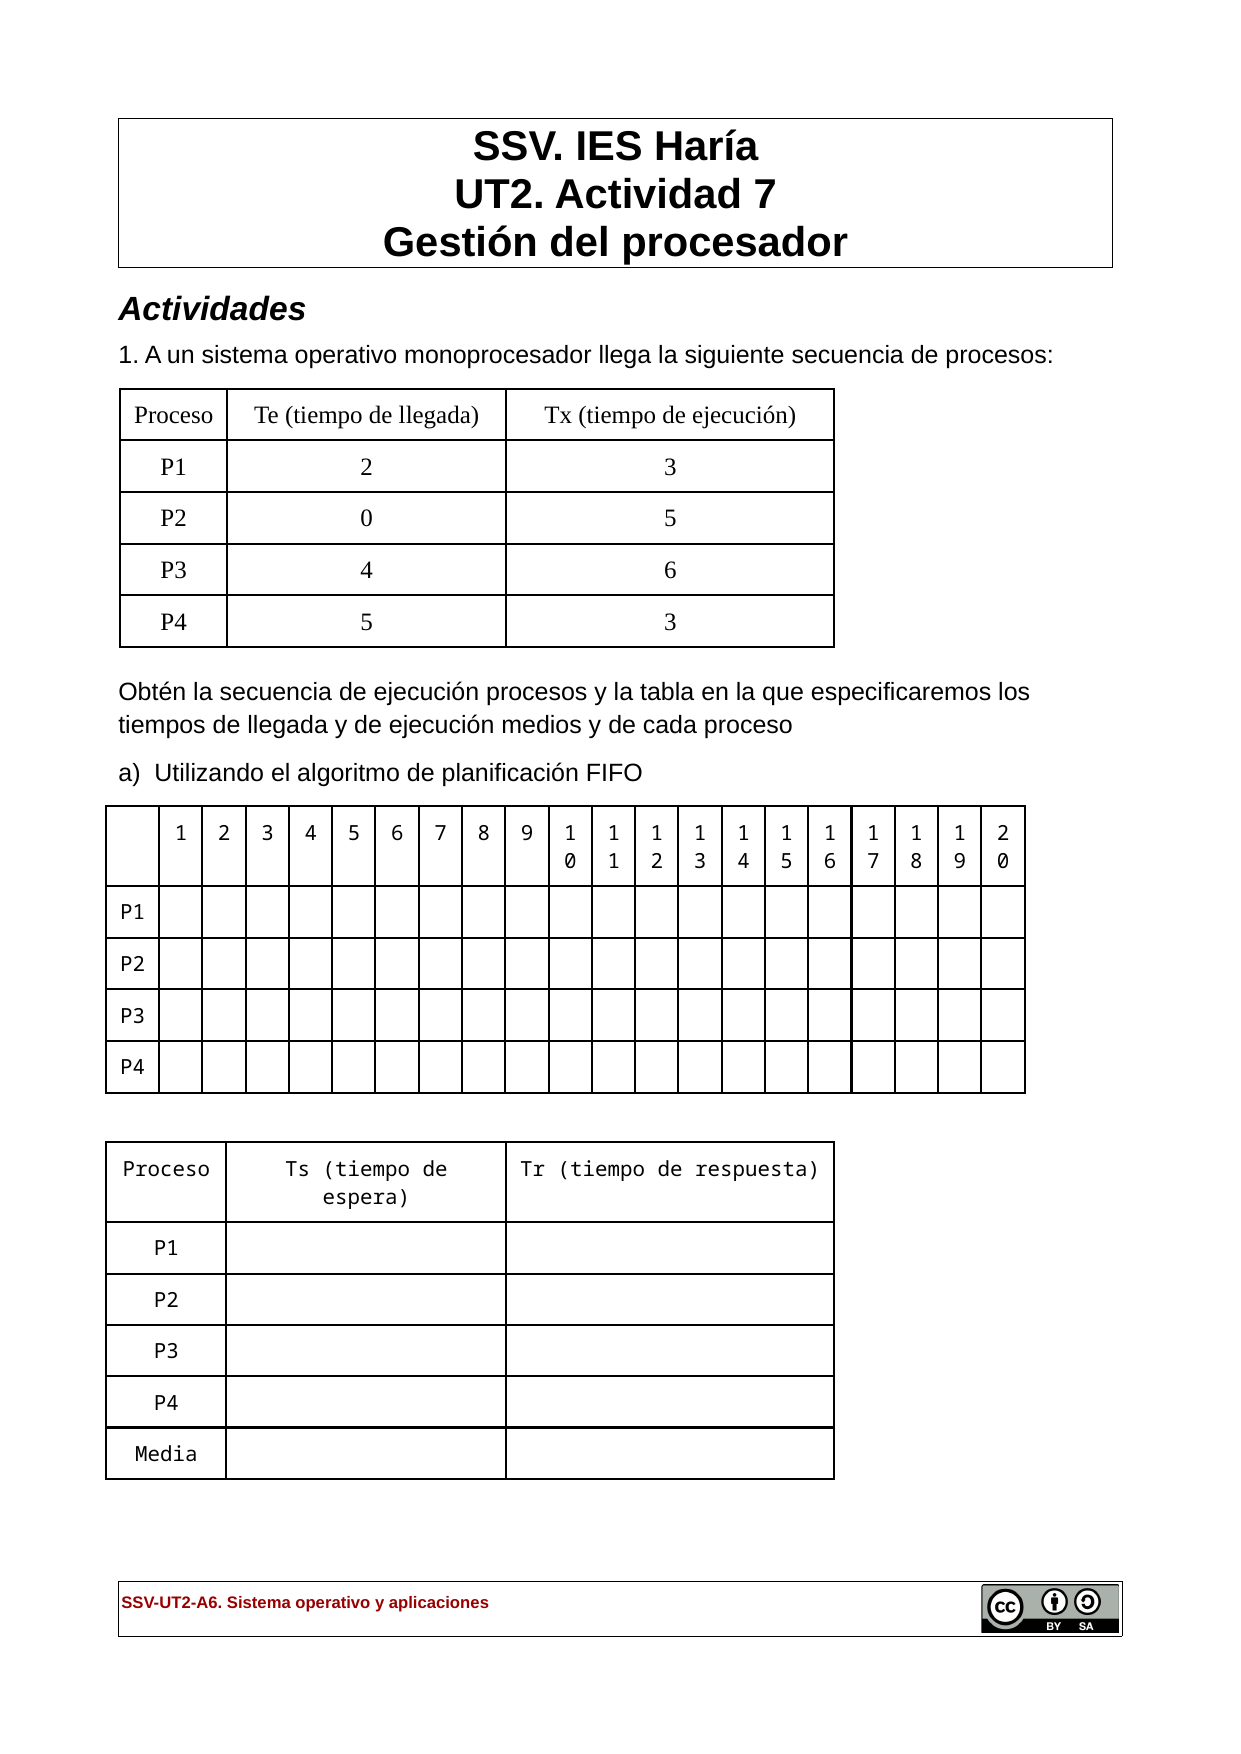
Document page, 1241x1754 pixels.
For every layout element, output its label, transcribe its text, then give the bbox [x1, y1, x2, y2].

table_cell [766, 1042, 807, 1092]
table_cell [982, 990, 1024, 1040]
table_cell [723, 1042, 764, 1092]
table_cell P3 [107, 990, 158, 1040]
table_cell [247, 990, 288, 1040]
text UT2. Actividad 7 [119, 166, 1112, 214]
table_header 13 [679, 807, 721, 885]
table_cell [982, 887, 1024, 937]
picture [981, 1584, 1119, 1633]
table_cell [550, 1042, 591, 1092]
table_cell 6 [507, 545, 833, 594]
table_cell [507, 1223, 833, 1272]
table_header Tx (tiempo de ejecución) [507, 390, 833, 439]
table_cell Media [107, 1429, 225, 1478]
table_cell [766, 887, 807, 937]
table_cell [463, 939, 504, 988]
table_header 2 [203, 807, 245, 885]
text a) Utilizando el algoritmo de planificación FIFO [118, 757, 1122, 786]
table_cell [853, 990, 894, 1040]
table_cell [247, 1042, 288, 1092]
table_cell [550, 887, 591, 937]
table_cell [939, 939, 980, 988]
table_cell [896, 1042, 937, 1092]
table_cell [636, 1042, 677, 1092]
table_cell [809, 939, 850, 988]
table_cell [376, 990, 418, 1040]
table_cell [507, 1326, 833, 1375]
table_cell 3 [507, 596, 833, 646]
table_header 3 [247, 807, 288, 885]
table_cell [203, 1042, 245, 1092]
table_cell [679, 990, 721, 1040]
text Gestión del procesador [119, 214, 1112, 267]
text SSV. IES Haría [119, 119, 1112, 166]
table_header 1 [160, 807, 201, 885]
table_cell P2 [121, 493, 226, 543]
table_header 19 [939, 807, 980, 885]
table_header 12 [636, 807, 677, 885]
table_cell [160, 887, 201, 937]
table_cell [333, 1042, 374, 1092]
table_cell [593, 887, 634, 937]
text Obtén la secuencia de ejecución procesos y la tabla en la que especificaremos los tiempos de llegada y de ejecución medios y de cada proceso [118, 677, 1122, 739]
table_cell [506, 1042, 548, 1092]
table_cell [290, 1042, 331, 1092]
table_cell [896, 939, 937, 988]
table_cell [290, 887, 331, 937]
table_cell [679, 1042, 721, 1092]
table_cell [247, 939, 288, 988]
table_header 20 [982, 807, 1024, 885]
table_cell [723, 939, 764, 988]
table_cell [636, 990, 677, 1040]
table_cell [506, 939, 548, 988]
table_cell [227, 1223, 505, 1272]
table_cell [203, 939, 245, 988]
table_cell [550, 939, 591, 988]
table_header 8 [463, 807, 504, 885]
table_cell [463, 887, 504, 937]
table_cell [853, 939, 894, 988]
table_cell [160, 1042, 201, 1092]
table_cell [636, 887, 677, 937]
table_cell [939, 1042, 980, 1092]
table_cell [376, 887, 418, 937]
table_header 18 [896, 807, 937, 885]
table_cell P2 [107, 1275, 225, 1324]
table_cell [290, 939, 331, 988]
table_cell [853, 1042, 894, 1092]
table_cell [227, 1326, 505, 1375]
table_cell [227, 1275, 505, 1324]
table_cell [809, 1042, 850, 1092]
table_cell [939, 887, 980, 937]
text 1. A un sistema operativo monoprocesador llega la siguiente secuencia de procesos: [118, 340, 1122, 369]
table_cell [766, 990, 807, 1040]
table_header 6 [376, 807, 418, 885]
table_header 17 [853, 807, 894, 885]
table_cell [376, 1042, 418, 1092]
table_cell P4 [121, 596, 226, 646]
table_cell [982, 939, 1024, 988]
table_header Te (tiempo de llegada) [228, 390, 505, 439]
table_cell [982, 1042, 1024, 1092]
table_header 11 [593, 807, 634, 885]
table_cell [593, 990, 634, 1040]
table_cell 5 [228, 596, 505, 646]
table_cell [593, 939, 634, 988]
table_header 7 [420, 807, 461, 885]
table_cell [679, 887, 721, 937]
table_cell [333, 939, 374, 988]
table_cell [809, 887, 850, 937]
table_cell [420, 939, 461, 988]
table_cell [247, 887, 288, 937]
table_header 14 [723, 807, 764, 885]
table_header Tr (tiempo de respuesta) [507, 1143, 833, 1221]
table_header Proceso [107, 1143, 225, 1221]
subtitle Actividades [118, 289, 1122, 328]
table_cell [507, 1275, 833, 1324]
table_cell [896, 990, 937, 1040]
table_cell [333, 887, 374, 937]
table_cell [420, 1042, 461, 1092]
table_cell [550, 990, 591, 1040]
table_cell P3 [121, 545, 226, 594]
table_header [107, 807, 158, 885]
table_cell [227, 1429, 505, 1478]
table_cell 3 [507, 441, 833, 491]
table_header Ts (tiempo de espera) [227, 1143, 505, 1221]
table_cell P4 [107, 1042, 158, 1092]
table_cell [636, 939, 677, 988]
table_cell [507, 1377, 833, 1426]
table_cell 0 [228, 493, 505, 543]
table_cell [376, 939, 418, 988]
table_cell [506, 990, 548, 1040]
table_header 16 [809, 807, 850, 885]
table_cell P3 [107, 1326, 225, 1375]
table_cell 5 [507, 493, 833, 543]
table_cell [593, 1042, 634, 1092]
table_cell [420, 990, 461, 1040]
table_cell 2 [228, 441, 505, 491]
table_cell 4 [228, 545, 505, 594]
table_header 15 [766, 807, 807, 885]
table_cell [939, 990, 980, 1040]
table_cell [463, 1042, 504, 1092]
table_header 4 [290, 807, 331, 885]
table_cell P1 [107, 887, 158, 937]
table_header 5 [333, 807, 374, 885]
table_header 10 [550, 807, 591, 885]
table_header Proceso [121, 390, 226, 439]
table_cell [420, 887, 461, 937]
table_cell [160, 990, 201, 1040]
table_cell [463, 990, 504, 1040]
table_cell [506, 887, 548, 937]
table_cell [766, 939, 807, 988]
table_cell [809, 990, 850, 1040]
table_cell [160, 939, 201, 988]
table_cell [203, 887, 245, 937]
table_cell P1 [107, 1223, 225, 1272]
table_cell P2 [107, 939, 158, 988]
table_cell [723, 990, 764, 1040]
table_cell [723, 887, 764, 937]
table_cell [853, 887, 894, 937]
table_cell [290, 990, 331, 1040]
table_cell [227, 1377, 505, 1426]
table_cell [203, 990, 245, 1040]
table_cell [679, 939, 721, 988]
table_header 9 [506, 807, 548, 885]
table_cell [333, 990, 374, 1040]
table_cell [507, 1429, 833, 1478]
table_cell P4 [107, 1377, 225, 1426]
table_cell [896, 887, 937, 937]
table_cell P1 [121, 441, 226, 491]
